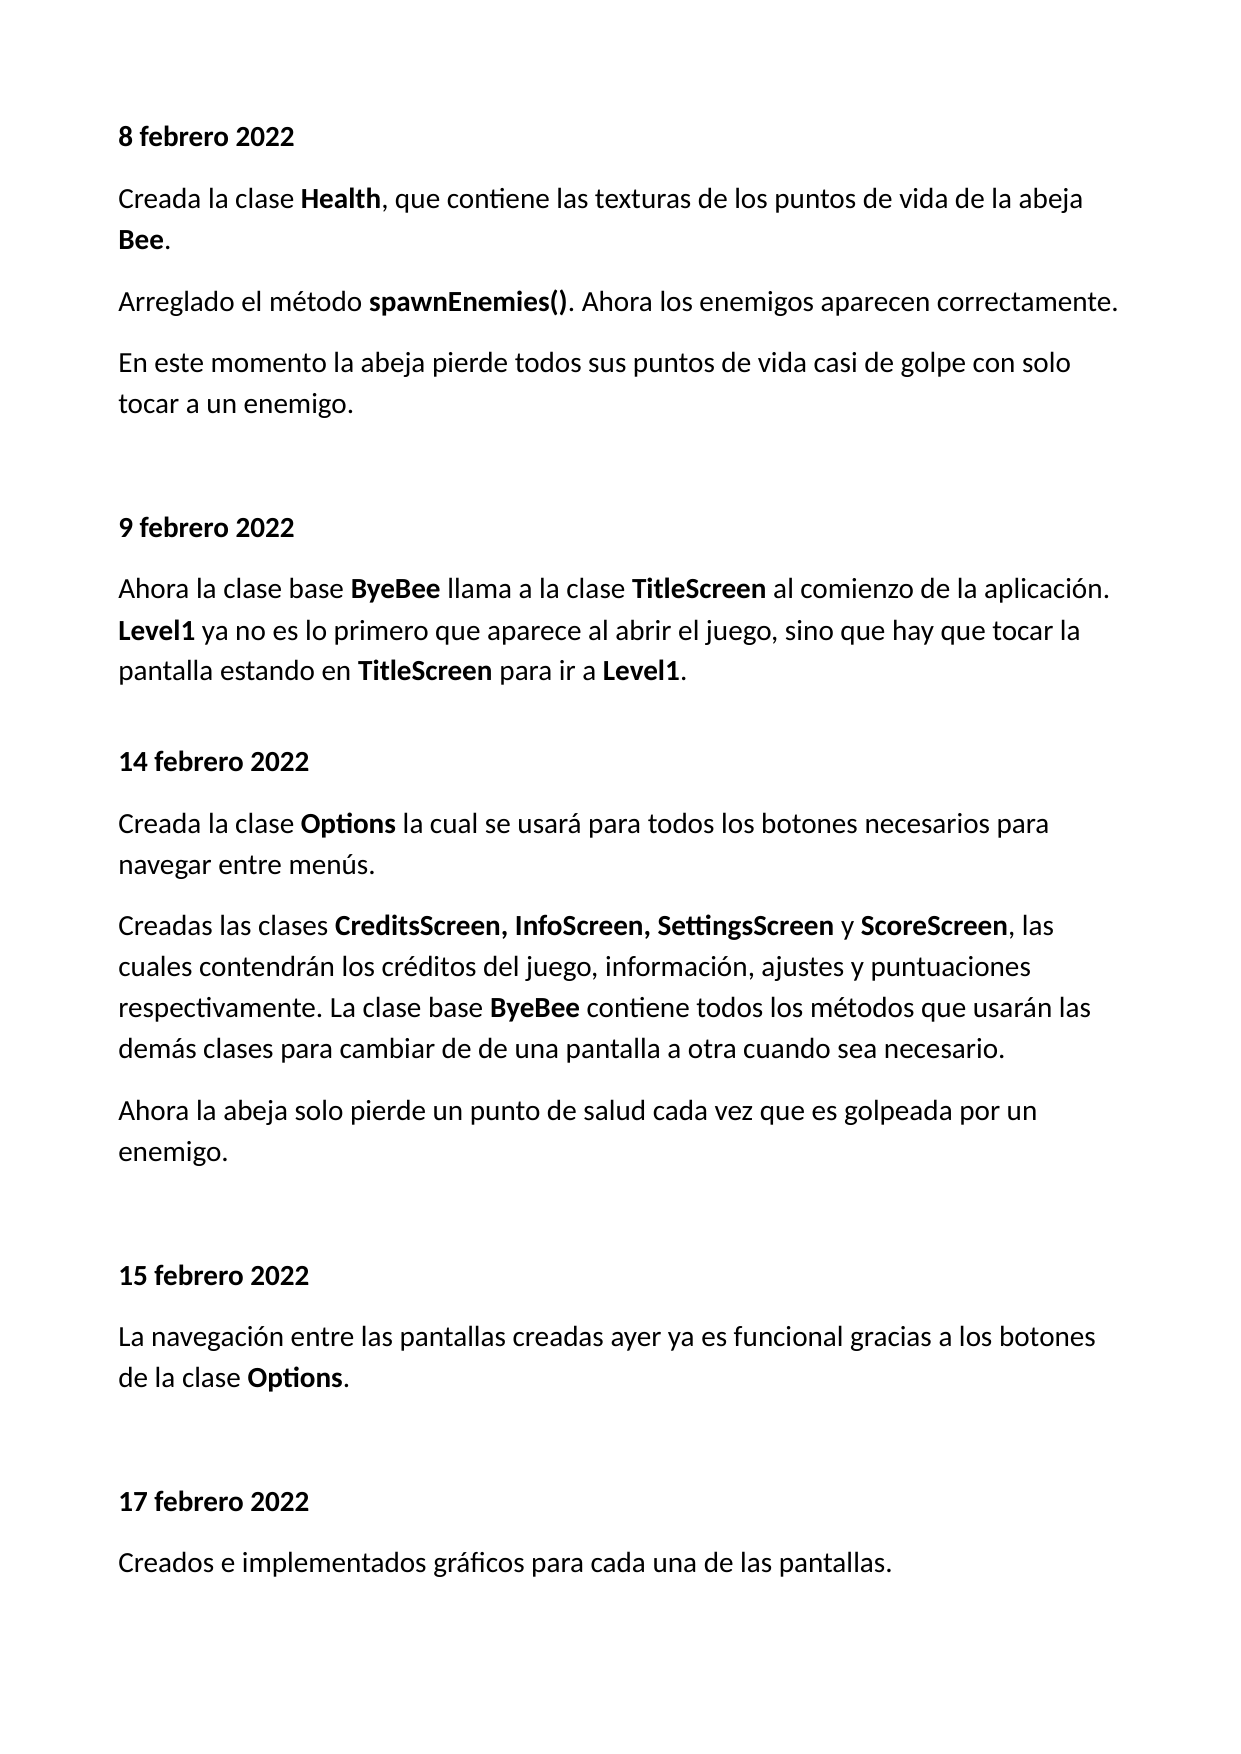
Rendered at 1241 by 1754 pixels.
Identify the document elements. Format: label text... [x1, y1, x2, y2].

text Creadas las clases CreditsScreen, InfoScreen, SettingsScreen y ScoreScreen, las cuales contendrán los créditos del juego, información, ajustes y puntuaciones respectivamente. La clase base ByeBee contiene todos los métodos que usarán las demás clases para cambiar de de una pantalla a otra cuando sea necesario. [118, 907, 1122, 1066]
text Ahora la abeja solo pierde un punto de salud cada vez que es golpeada por un enemigo. [118, 1092, 1122, 1169]
text 17 febrero 2022 [118, 1483, 1122, 1518]
text 9 febrero 2022 [118, 509, 1122, 544]
text Creados e implementados gráficos para cada una de las pantallas. [118, 1544, 1122, 1580]
text 14 febrero 2022 [118, 743, 1122, 779]
text 15 febrero 2022 [118, 1257, 1122, 1292]
text La navegación entre las pantallas creadas ayer ya es funcional gracias a los botones de la clase Options. [118, 1318, 1122, 1395]
text Arreglado el método spawnEnemies(). Ahora los enemigos aparecen correctamente. [118, 283, 1122, 318]
text Creada la clase Options la cual se usará para todos los botones necesarios para navegar entre menús. [118, 805, 1122, 881]
text Ahora la clase base ByeBee llama a la clase TitleScreen al comienzo de la aplicación. Level1 ya no es lo primero que aparece al abrir el juego, sino que hay que tocar la pantalla estando en TitleScreen para ir a Level1. [118, 571, 1122, 688]
text 8 febrero 2022 [118, 118, 1122, 154]
text En este momento la abeja pierde todos sus puntos de vida casi de golpe con solo tocar a un enemigo. [118, 344, 1122, 421]
text Creada la clase Health, que contiene las texturas de los puntos de vida de la abeja Bee. [118, 180, 1122, 256]
